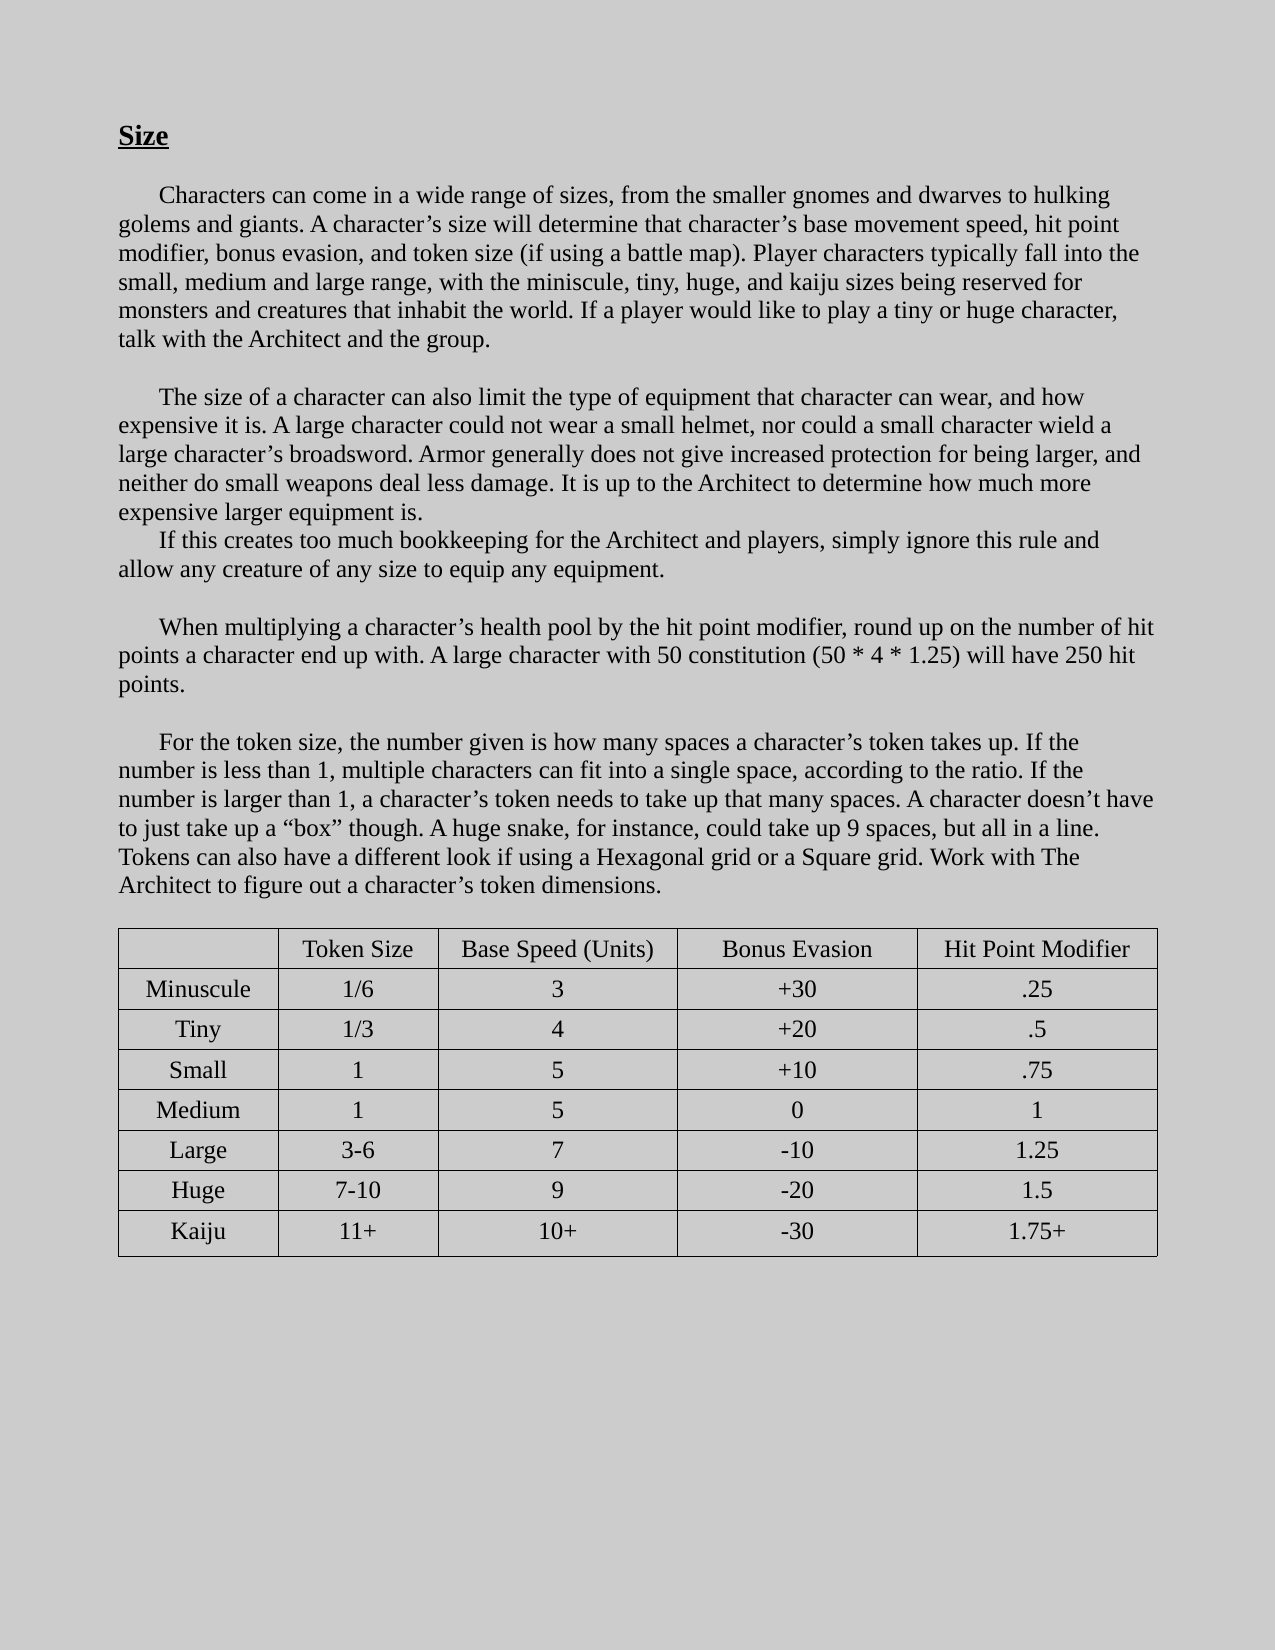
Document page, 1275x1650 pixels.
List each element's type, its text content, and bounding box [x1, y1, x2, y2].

text Size [118, 118, 1157, 152]
table_cell 11+ [279, 1211, 438, 1256]
table_cell 7 [439, 1131, 677, 1170]
table_header Base Speed (Units) [439, 929, 677, 968]
table_cell 7-10 [279, 1171, 438, 1210]
table_cell 3-6 [279, 1131, 438, 1170]
table_cell .5 [918, 1010, 1157, 1049]
table_cell Huge [119, 1171, 278, 1210]
table_cell -10 [678, 1131, 917, 1170]
table_cell +10 [678, 1050, 917, 1089]
table_cell Kaiju [119, 1211, 278, 1256]
table_cell Minuscule [119, 969, 278, 1008]
table_cell +20 [678, 1010, 917, 1049]
table_cell Tiny [119, 1010, 278, 1049]
table_cell 4 [439, 1010, 677, 1049]
table_cell 10+ [439, 1211, 677, 1256]
table_cell 1 [279, 1050, 438, 1089]
table_cell 1/3 [279, 1010, 438, 1049]
table_cell 1.5 [918, 1171, 1157, 1210]
table_cell 5 [439, 1050, 677, 1089]
table_cell 5 [439, 1090, 677, 1129]
table_cell 1.75+ [918, 1211, 1157, 1256]
table_header Bonus Evasion [678, 929, 917, 968]
table_cell 1/6 [279, 969, 438, 1008]
table_cell 1.25 [918, 1131, 1157, 1170]
table_cell Small [119, 1050, 278, 1089]
table_cell +30 [678, 969, 917, 1008]
text Characters can come in a wide range of sizes, from the smaller gnomes and dwarves to hulking golems and giants. A character’s size will determine that character’s base movement speed, hit point modifier, bonus evasion, and token size (if using a battle map). Player characters typically fall into the small, medium and large range, with the miniscule, tiny, huge, and kaiju sizes being reserved for monsters and creatures that inhabit the world. If a player would like to play a tiny or huge character, talk with the Architect and the group. [118, 180, 1157, 353]
table_cell 3 [439, 969, 677, 1008]
table_header Hit Point Modifier [918, 929, 1157, 968]
table_header Token Size [279, 929, 438, 968]
text For the token size, the number given is how many spaces a character’s token takes up. If the number is less than 1, multiple characters can fit into a single space, according to the ratio. If the number is larger than 1, a character’s token needs to take up that many spaces. A character doesn’t have to just take up a “box” though. A huge snake, for instance, could take up 9 spaces, but all in a line. Tokens can also have a different look if using a Hexagonal grid or a Square grid. Work with The Architect to figure out a character’s token dimensions. [118, 727, 1157, 899]
table_cell 1 [918, 1090, 1157, 1129]
table_cell -30 [678, 1211, 917, 1256]
table_cell Large [119, 1131, 278, 1170]
table_cell 1 [279, 1090, 438, 1129]
table_header [119, 929, 278, 968]
text The size of a character can also limit the type of equipment that character can wear, and how expensive it is. A large character could not wear a small helmet, nor could a small character wield a large character’s broadsword. Armor generally does not give increased protection for being larger, and neither do small weapons deal less damage. It is up to the Architect to determine how much more expensive larger equipment is. [118, 382, 1157, 525]
table_cell .25 [918, 969, 1157, 1008]
table_cell Medium [119, 1090, 278, 1129]
text When multiplying a character’s health pool by the hit point modifier, round up on the number of hit points a character end up with. A large character with 50 constitution (50 * 4 * 1.25) will have 250 hit points. [118, 612, 1157, 698]
text If this creates too much bookkeeping for the Architect and players, simply ignore this rule and allow any creature of any size to equip any equipment. [118, 525, 1157, 583]
table_cell 9 [439, 1171, 677, 1210]
table_cell 0 [678, 1090, 917, 1129]
table_cell .75 [918, 1050, 1157, 1089]
table_cell -20 [678, 1171, 917, 1210]
